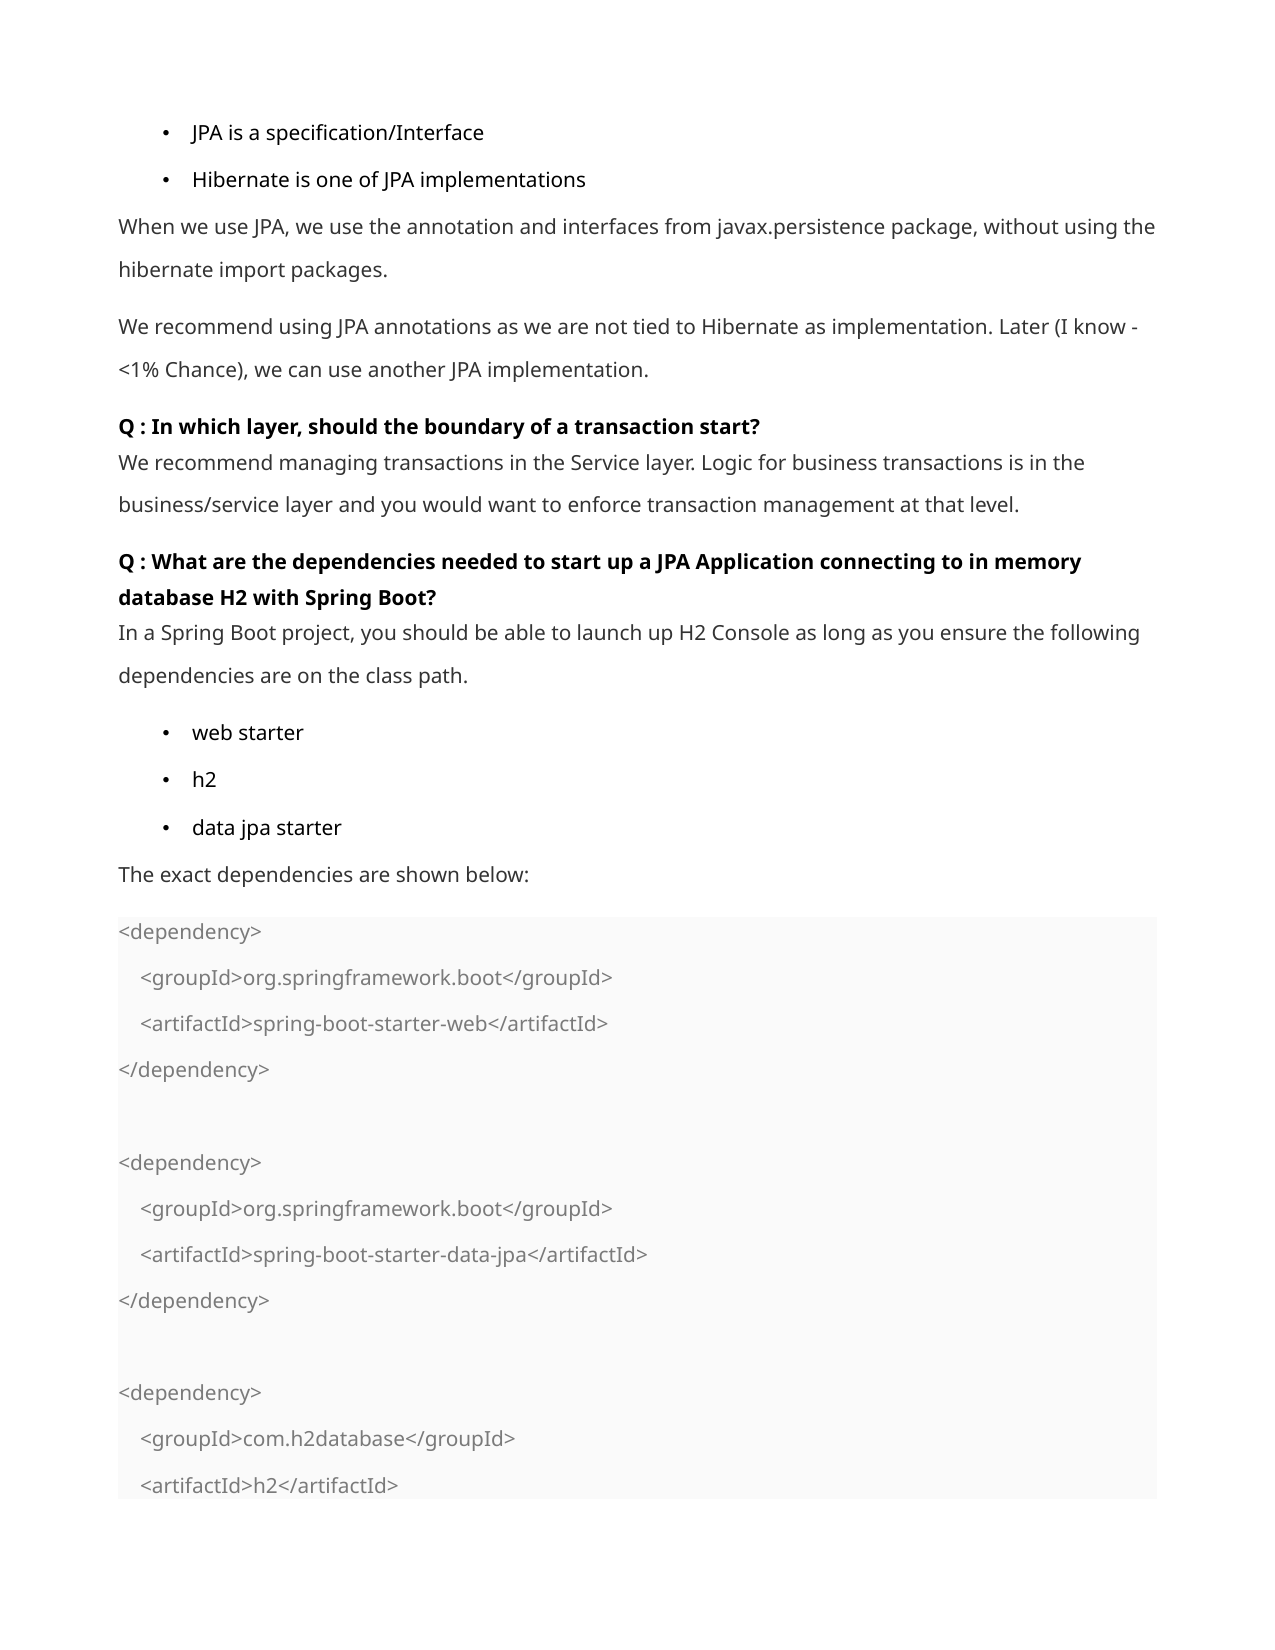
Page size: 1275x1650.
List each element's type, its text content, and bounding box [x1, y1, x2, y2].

text <artifactId>spring-boot-starter-data-jpa</artifactId> [118, 1240, 1157, 1268]
text We recommend managing transactions in the Service layer. Logic for business transactions is in the business/service layer and you would want to enforce transaction management at that level. [118, 448, 1157, 519]
text <dependency> [118, 1148, 1157, 1176]
list JPA is a specification/Interface [162, 118, 1157, 147]
text <dependency> [118, 1378, 1157, 1407]
list h2 [162, 765, 1157, 794]
text When we use JPA, we use the annotation and interfaces from javax.persistence package, without using the hibernate import packages. [118, 212, 1157, 283]
subtitle Q : In which layer, should the boundary of a transaction start? [118, 412, 1157, 441]
text We recommend using JPA annotations as we are not tied to Hibernate as implementation. Later (I know - <1% Chance), we can use another JPA implementation. [118, 312, 1157, 383]
text <artifactId>h2</artifactId> [118, 1471, 1157, 1499]
subtitle Q : What are the dependencies needed to start up a JPA Application connecting to in memory database H2 with Spring Boot? [118, 547, 1157, 611]
text <groupId>org.springframework.boot</groupId> [118, 1194, 1157, 1222]
list web starter [162, 718, 1157, 747]
text <groupId>com.h2database</groupId> [118, 1424, 1157, 1453]
text </dependency> [118, 1286, 1157, 1314]
list data jpa starter [162, 813, 1157, 841]
text <dependency> [118, 917, 1157, 945]
text The exact dependencies are shown below: [118, 860, 1157, 888]
text <groupId>org.springframework.boot</groupId> [118, 963, 1157, 992]
text </dependency> [118, 1055, 1157, 1084]
list Hibernate is one of JPA implementations [162, 165, 1157, 194]
text <artifactId>spring-boot-starter-web</artifactId> [118, 1009, 1157, 1038]
text In a Spring Boot project, you should be able to launch up H2 Console as long as you ensure the following dependencies are on the class path. [118, 618, 1157, 689]
